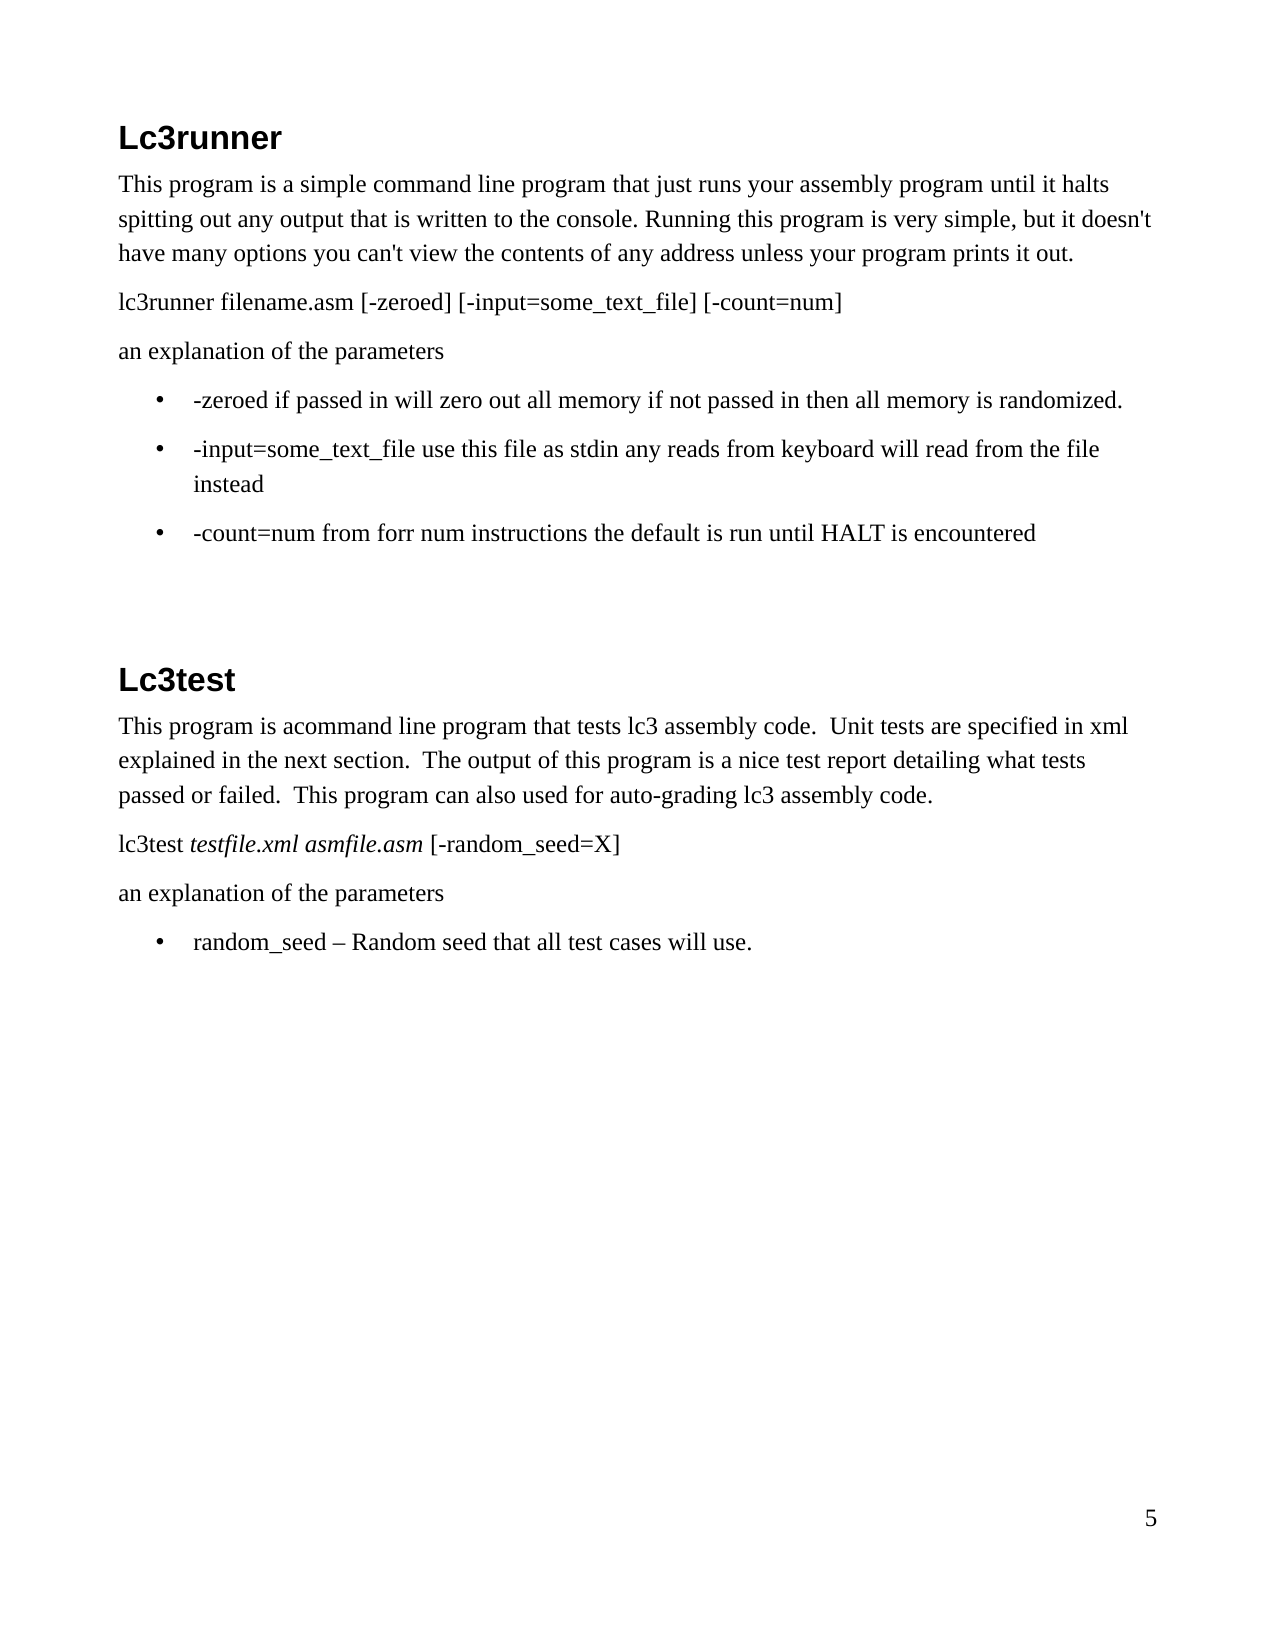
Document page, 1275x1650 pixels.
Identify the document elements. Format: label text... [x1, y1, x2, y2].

text an explanation of the parameters [118, 336, 1157, 365]
list random_seed – Random seed that all test cases will use. [156, 927, 1157, 956]
text This program is a simple command line program that just runs your assembly program until it halts spitting out any output that is written to the console. Running this program is very simple, but it doesn't have many options you can't view the contents of any address unless your program prints it out. [118, 169, 1157, 267]
text an explanation of the parameters [118, 878, 1157, 907]
list -zeroed if passed in will zero out all memory if not passed in then all memory is randomized. [156, 385, 1157, 414]
list -count=num from forr num instructions the default is run until HALT is encountered [156, 518, 1157, 547]
list -input=some_text_file use this file as stdin any reads from keyboard will read from the file instead [156, 434, 1157, 498]
text lc3test testfile.xml asmfile.asm [-random_seed=X] [118, 829, 1157, 858]
subtitle Lc3runner [118, 118, 1157, 157]
text lc3runner filename.asm [-zeroed] [-input=some_text_file] [-count=num] [118, 287, 1157, 316]
subtitle Lc3test [118, 660, 1157, 698]
text This program is acommand line program that tests lc3 assembly code. Unit tests are specified in xml explained in the next section. The output of this program is a nice test report detailing what tests passed or failed. This program can also used for auto-grading lc3 assembly code. [118, 711, 1157, 809]
